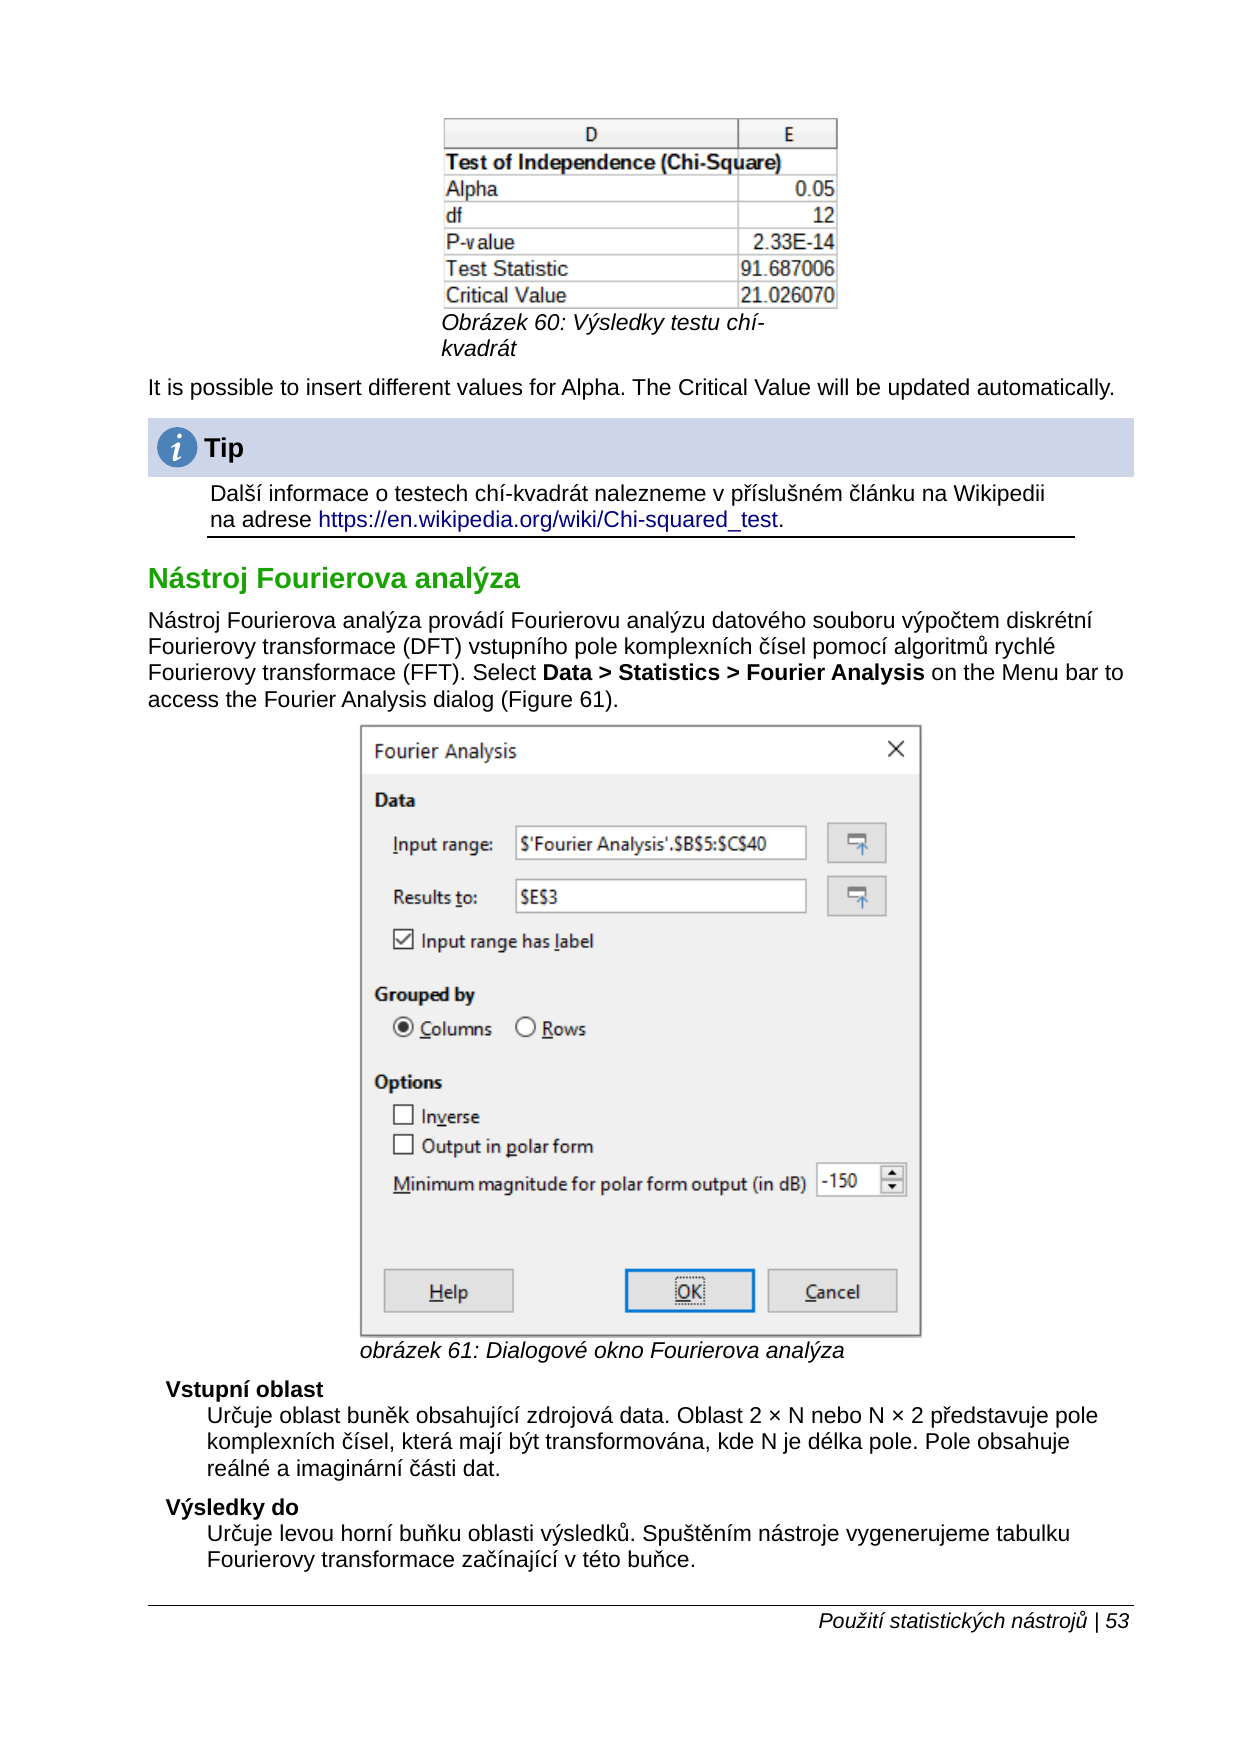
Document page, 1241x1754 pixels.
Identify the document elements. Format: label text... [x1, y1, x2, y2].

subtitle Tip [148, 418, 1134, 477]
text Vstupní oblast [165, 1376, 1134, 1402]
text obrázek 61: Dialogové okno Fourierova analýza [359, 1338, 922, 1363]
text Další informace o testech chí-kvadrát nalezneme v příslušném článku na Wikipedii na adrese https://en.wikipedia.org/wiki/Chi-squared_test. [207, 477, 1075, 536]
text Obrázek 60: Výsledky testu chí-kvadrát [441, 118, 841, 362]
text Určuje oblast buněk obsahující zdrojová data. Oblast 2 × N nebo N × 2 představuje pole komplexních čísel, která mají být transformována, kde N je délka pole. Pole obsahuje reálné a imaginární části dat. [207, 1402, 1134, 1481]
text It is possible to insert different values for Alpha. The Critical Value will be updated automatically. [148, 373, 1134, 400]
text Výsledky do [165, 1493, 1134, 1520]
subtitle Nástroj Fourierova analýza [148, 561, 1134, 595]
text Určuje levou horní buňku oblasti výsledků. Spuštěním nástroje vygenerujeme tabulku Fourierovy transformace začínající v této buňce. [207, 1520, 1134, 1572]
picture [359, 724, 923, 1338]
picture [443, 118, 838, 309]
text Nástroj Fourierova analýza provádí Fourierovu analýzu datového souboru výpočtem diskrétní Fourierovy transformace (DFT) vstupního pole komplexních čísel pomocí algoritmů rychlé Fourierovy transformace (FFT). Select Data > Statistics > Fourier Analysis on the Menu bar to access the Fourier Analysis dialog (Figure 61). [148, 607, 1134, 712]
